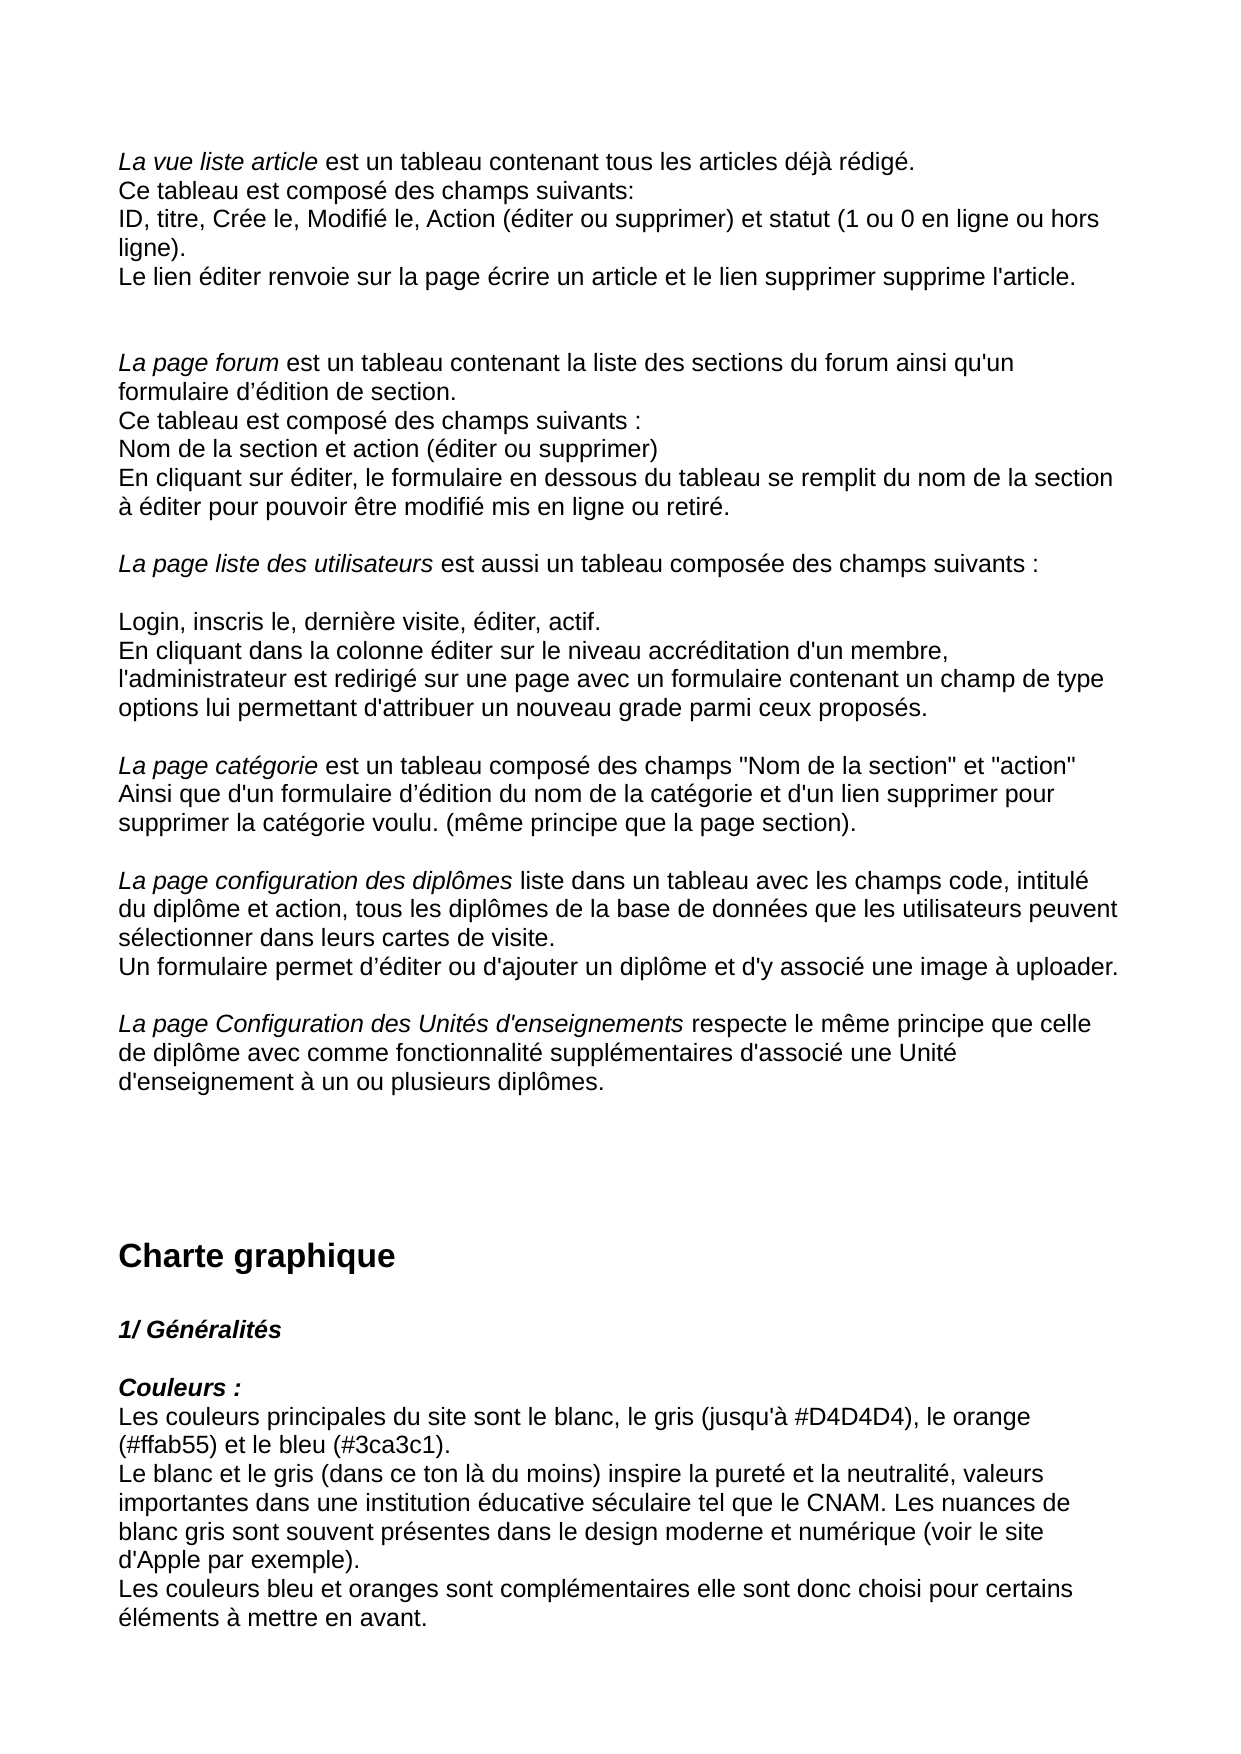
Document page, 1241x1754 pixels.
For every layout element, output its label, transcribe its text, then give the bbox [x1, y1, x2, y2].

text La page configuration des diplômes liste dans un tableau avec les champs code, intitulé du diplôme et action, tous les diplômes de la base de données que les utilisateurs peuvent sélectionner dans leurs cartes de visite. [118, 866, 1122, 952]
text Les couleurs principales du site sont le blanc, le gris (jusqu'à #D4D4D4), le orange (#ffab55) et le bleu (#3ca3c1). [118, 1402, 1122, 1459]
text En cliquant sur éditer, le formulaire en dessous du tableau se remplit du nom de la section à éditer pour pouvoir être modifié mis en ligne ou retiré. [118, 463, 1122, 521]
text Les couleurs bleu et oranges sont complémentaires elle sont donc choisi pour certains éléments à mettre en avant. [118, 1574, 1122, 1632]
text La page catégorie est un tableau composé des champs "Nom de la section" et "action" [118, 751, 1122, 779]
text Ce tableau est composé des champs suivants: [118, 176, 1122, 204]
text Ainsi que d'un formulaire d’édition du nom de la catégorie et d'un lien supprimer pour supprimer la catégorie voulu. (même principe que la page section). [118, 779, 1122, 837]
text Un formulaire permet d’éditer ou d'ajouter un diplôme et d'y associé une image à uploader. [118, 952, 1122, 981]
text La vue liste article est un tableau contenant tous les articles déjà rédigé. [118, 147, 1122, 176]
text Le blanc et le gris (dans ce ton là du moins) inspire la pureté et la neutralité, valeurs importantes dans une institution éducative séculaire tel que le CNAM. Les nuances de blanc gris sont souvent présentes dans le design moderne et numérique (voir le site d'Apple par exemple). [118, 1459, 1122, 1574]
subtitle Charte graphique [118, 1236, 1122, 1274]
text La page forum est un tableau contenant la liste des sections du forum ainsi qu'un formulaire d’édition de section. [118, 348, 1122, 406]
text ID, titre, Crée le, Modifié le, Action (éditer ou supprimer) et statut (1 ou 0 en ligne ou hors ligne). [118, 204, 1122, 262]
text Login, inscris le, dernière visite, éditer, actif. [118, 607, 1122, 636]
text Nom de la section et action (éditer ou supprimer) [118, 434, 1122, 463]
text En cliquant dans la colonne éditer sur le niveau accréditation d'un membre, l'administrateur est redirigé sur une page avec un formulaire contenant un champ de type options lui permettant d'attribuer un nouveau grade parmi ceux proposés. [118, 636, 1122, 722]
text Ce tableau est composé des champs suivants : [118, 406, 1122, 434]
text La page liste des utilisateurs est aussi un tableau composée des champs suivants : [118, 549, 1122, 578]
text 1/ Généralités [118, 1316, 1122, 1344]
text Couleurs : [118, 1373, 1122, 1402]
text Le lien éditer renvoie sur la page écrire un article et le lien supprimer supprime l'article. [118, 262, 1122, 291]
text La page Configuration des Unités d'enseignements respecte le même principe que celle de diplôme avec comme fonctionnalité supplémentaires d'associé une Unité d'enseignement à un ou plusieurs diplômes. [118, 1009, 1122, 1096]
